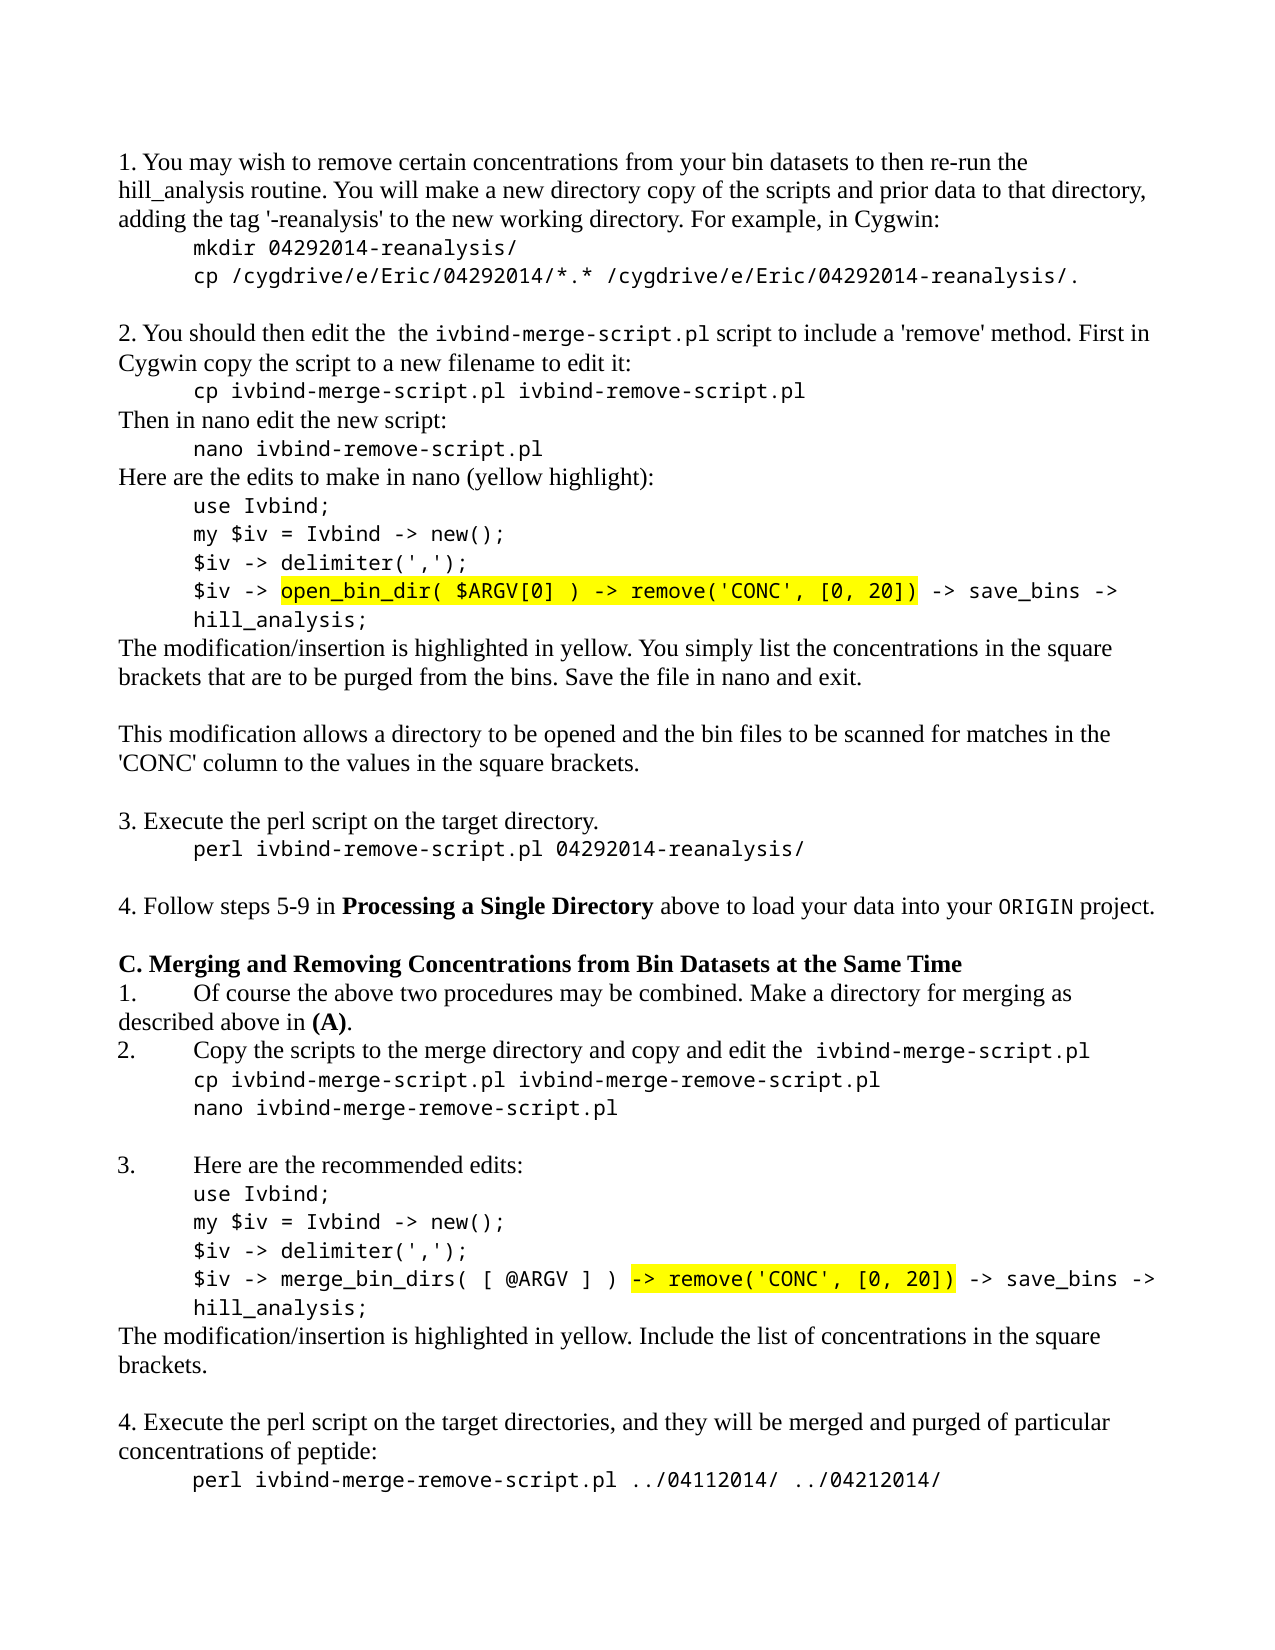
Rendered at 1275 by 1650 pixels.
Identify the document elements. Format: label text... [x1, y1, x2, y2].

text Then in nano edit the new script: [118, 405, 1157, 434]
text my $iv = Ivbind -> new(); [193, 519, 1157, 548]
text cp ivbind-merge-script.pl ivbind-remove-script.pl [193, 377, 1157, 405]
text $iv -> delimiter(','); [193, 1236, 1157, 1264]
text nano ivbind-merge-remove-script.pl [193, 1093, 1157, 1122]
list Copy the scripts to the merge directory and copy and edit the ivbind-merge-script.pl [117, 1036, 1157, 1065]
text The modification/insertion is highlighted in yellow. You simply list the concentrations in the square brackets that are to be purged from the bins. Save the file in nano and exit. [118, 633, 1157, 691]
text This modification allows a directory to be opened and the bin files to be scanned for matches in the 'CONC' column to the values in the square brackets. [118, 719, 1157, 777]
text $iv -> merge_bin_dirs( [ @ARGV ] ) -> remove('CONC', [0, 20]) -> save_bins -> hill_analysis; [193, 1264, 1157, 1321]
text $iv -> open_bin_dir( $ARGV[0] ) -> remove('CONC', [0, 20]) -> save_bins -> hill_analysis; [193, 576, 1157, 633]
text $iv -> delimiter(','); [193, 548, 1157, 576]
text use Ivbind; [193, 1179, 1157, 1207]
text use Ivbind; [193, 491, 1157, 519]
text 4. Execute the perl script on the target directories, and they will be merged and purged of particular concentrations of peptide: [118, 1407, 1157, 1465]
text 1. You may wish to remove certain concentrations from your bin datasets to then re-run the hill_analysis routine. You will make a new directory copy of the scripts and prior data to that directory, adding the tag '-reanalysis' to the new working directory. For example, in Cygwin: [118, 147, 1157, 233]
list 4. Follow steps 5-9 in Processing a Single Directory above to load your data into your ORIGIN project. [118, 891, 1157, 921]
text perl ivbind-remove-script.pl 04292014-reanalysis/ [193, 834, 1157, 863]
list Of course the above two procedures may be combined. Make a directory for merging as described above in (A). [118, 978, 1157, 1036]
list mkdir 04292014-reanalysis/ [193, 233, 1157, 262]
text 3. Execute the perl script on the target directory. [118, 806, 1157, 834]
text C. Merging and Removing Concentrations from Bin Datasets at the Same Time [118, 949, 1157, 978]
list Here are the recommended edits: [117, 1150, 1157, 1179]
text The modification/insertion is highlighted in yellow. Include the list of concentrations in the square brackets. [118, 1321, 1157, 1379]
text 2. You should then edit the the ivbind-merge-script.pl script to include a 'remove' method. First in Cygwin copy the script to a new filename to edit it: [118, 318, 1157, 377]
text nano ivbind-remove-script.pl [193, 434, 1157, 462]
text Here are the edits to make in nano (yellow highlight): [118, 462, 1157, 491]
text cp /cygdrive/e/Eric/04292014/*.* /cygdrive/e/Eric/04292014-reanalysis/. [193, 262, 1157, 290]
text cp ivbind-merge-script.pl ivbind-merge-remove-script.pl [193, 1065, 1157, 1093]
text my $iv = Ivbind -> new(); [193, 1207, 1157, 1236]
text perl ivbind-merge-remove-script.pl ../04112014/ ../04212014/ [118, 1465, 1157, 1493]
